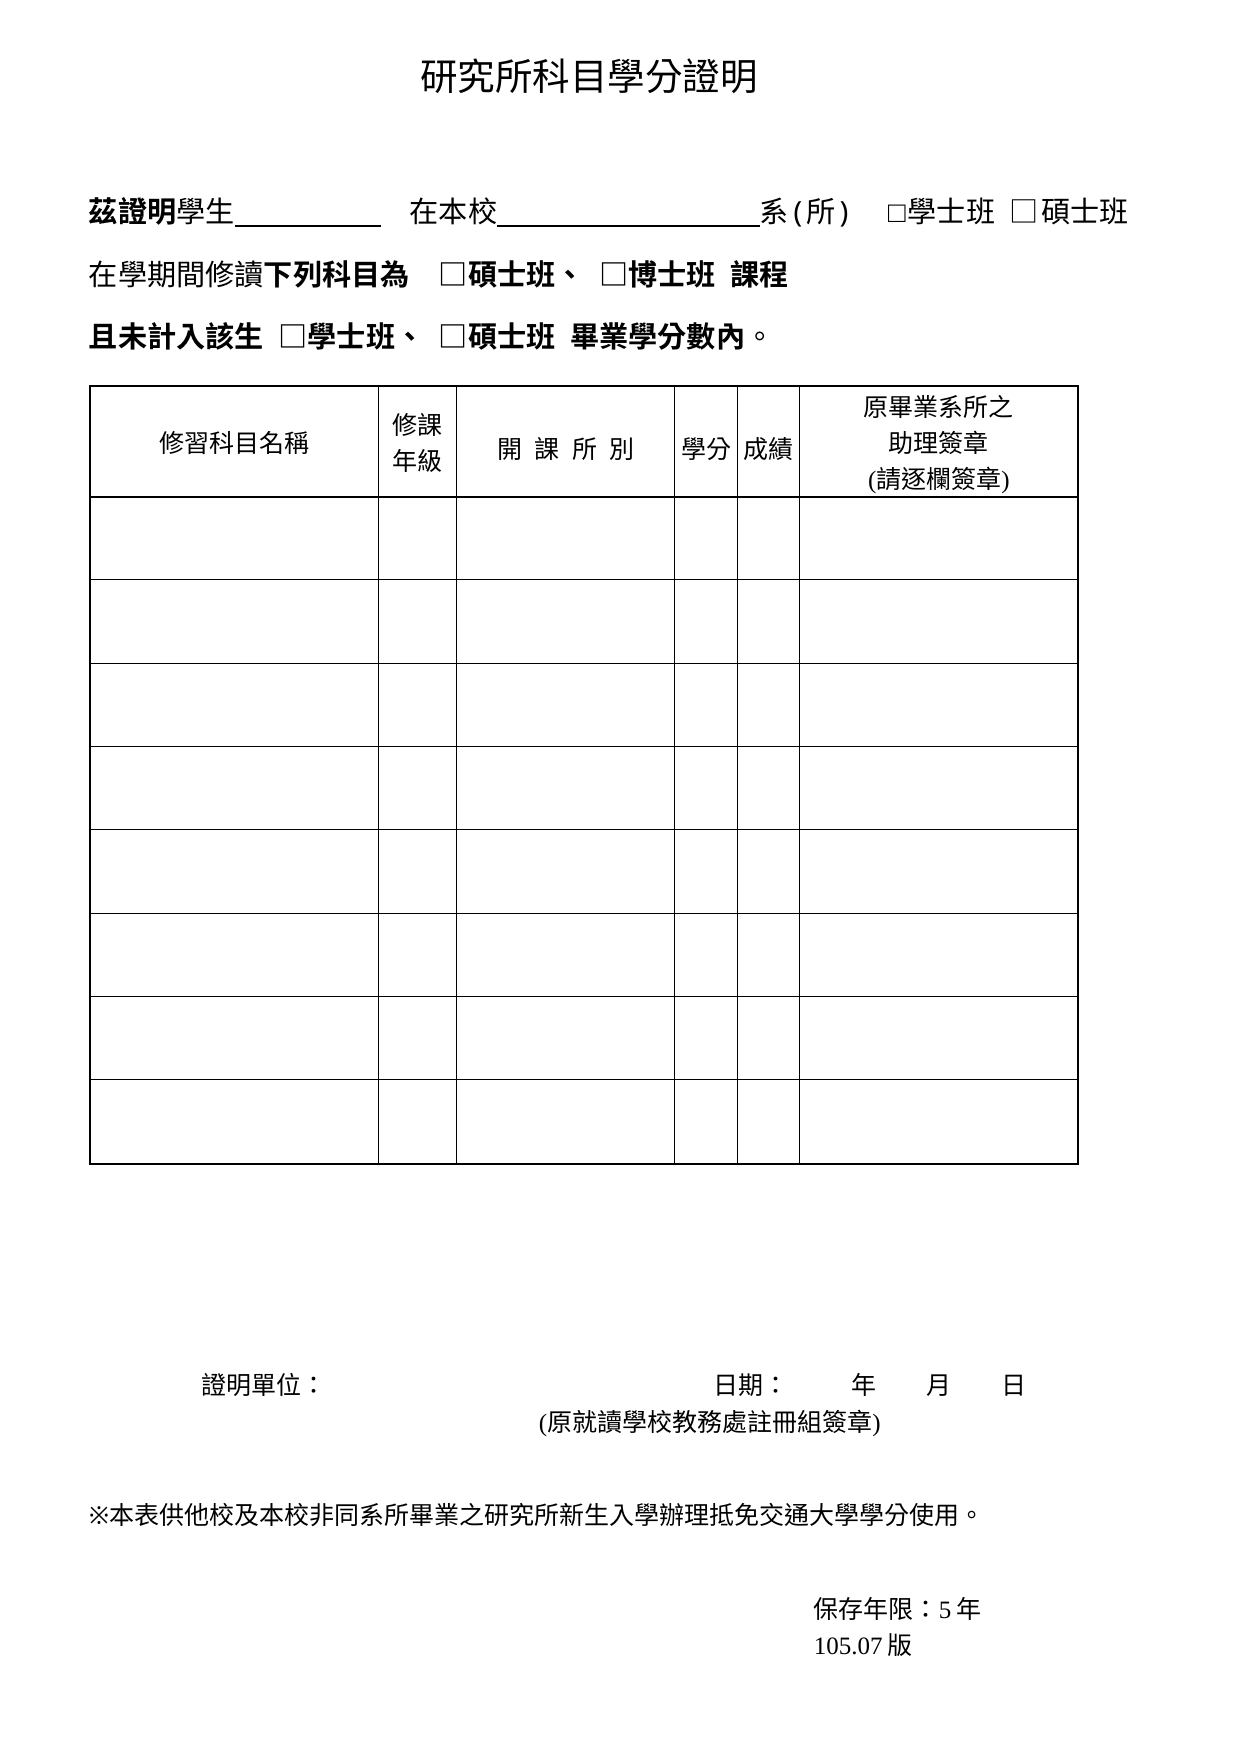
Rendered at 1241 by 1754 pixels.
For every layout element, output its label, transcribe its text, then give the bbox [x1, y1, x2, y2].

table_header 開 課 所 別 [457, 387, 674, 496]
table_cell [91, 580, 378, 662]
table_cell [738, 914, 799, 996]
table_cell [91, 1080, 378, 1162]
table_cell [379, 830, 456, 912]
table_cell [675, 747, 737, 829]
table_cell [800, 830, 1077, 912]
table_cell [91, 997, 378, 1079]
text 茲證明學生 在本校 系(所) □學士班 □碩士班 [89, 181, 1181, 231]
table_cell [91, 914, 378, 996]
table_cell [379, 664, 456, 746]
table_cell [800, 498, 1077, 579]
table_cell [738, 664, 799, 746]
text (原就讀學校教務處註冊組簽章) [89, 1402, 1240, 1438]
table_cell [675, 1080, 737, 1162]
table_header 成績 [738, 387, 799, 496]
table_cell [800, 580, 1077, 662]
table_cell [800, 747, 1077, 829]
table_cell [800, 1080, 1077, 1162]
table_header 學分 [675, 387, 737, 496]
text 在學期間修讀下列科目為 □碩士班、 □博士班 課程 [89, 244, 1181, 294]
table_cell [457, 1080, 674, 1162]
text ※本表供他校及本校非同系所畢業之研究所新生入學辦理抵免交通大學學分使用。 [89, 1496, 1240, 1532]
table_cell [675, 664, 737, 746]
table_cell [738, 498, 799, 579]
table_cell [738, 747, 799, 829]
table_cell [91, 498, 378, 579]
table_cell [675, 498, 737, 579]
table_cell [379, 747, 456, 829]
table_cell [800, 997, 1077, 1079]
table_cell [379, 580, 456, 662]
table_cell [675, 830, 737, 912]
table_cell [91, 664, 378, 746]
table_cell [738, 997, 799, 1079]
table_cell [457, 498, 674, 579]
table_cell [675, 997, 737, 1079]
table_cell [457, 914, 674, 996]
table_cell [379, 914, 456, 996]
text 保存年限：5年 [89, 1589, 1240, 1626]
table_cell [91, 830, 378, 912]
table_header 修習科目名稱 [91, 387, 378, 496]
table_cell [457, 747, 674, 829]
text 研究所科目學分證明 [89, 47, 1089, 102]
table_cell [738, 580, 799, 662]
text 證明單位： 日期： 年 月 日 [89, 1366, 1240, 1402]
table_cell [457, 580, 674, 662]
table_cell [738, 830, 799, 912]
table_cell [379, 1080, 456, 1162]
text 且未計入該生 □學士班、 □碩士班 畢業學分數內。 [89, 306, 1181, 356]
table_cell [800, 664, 1077, 746]
table_cell [457, 830, 674, 912]
table_cell [457, 664, 674, 746]
table_header 原畢業系所之 助理簽章 (請逐欄簽章) [800, 387, 1077, 496]
table_cell [800, 914, 1077, 996]
table_cell [379, 997, 456, 1079]
table_cell [379, 498, 456, 579]
table_cell [675, 580, 737, 662]
table_cell [91, 747, 378, 829]
table_cell [738, 1080, 799, 1162]
table_header 修課 年級 [379, 387, 456, 496]
table_cell [457, 997, 674, 1079]
text 105.07版 [89, 1626, 1240, 1662]
table_cell [675, 914, 737, 996]
